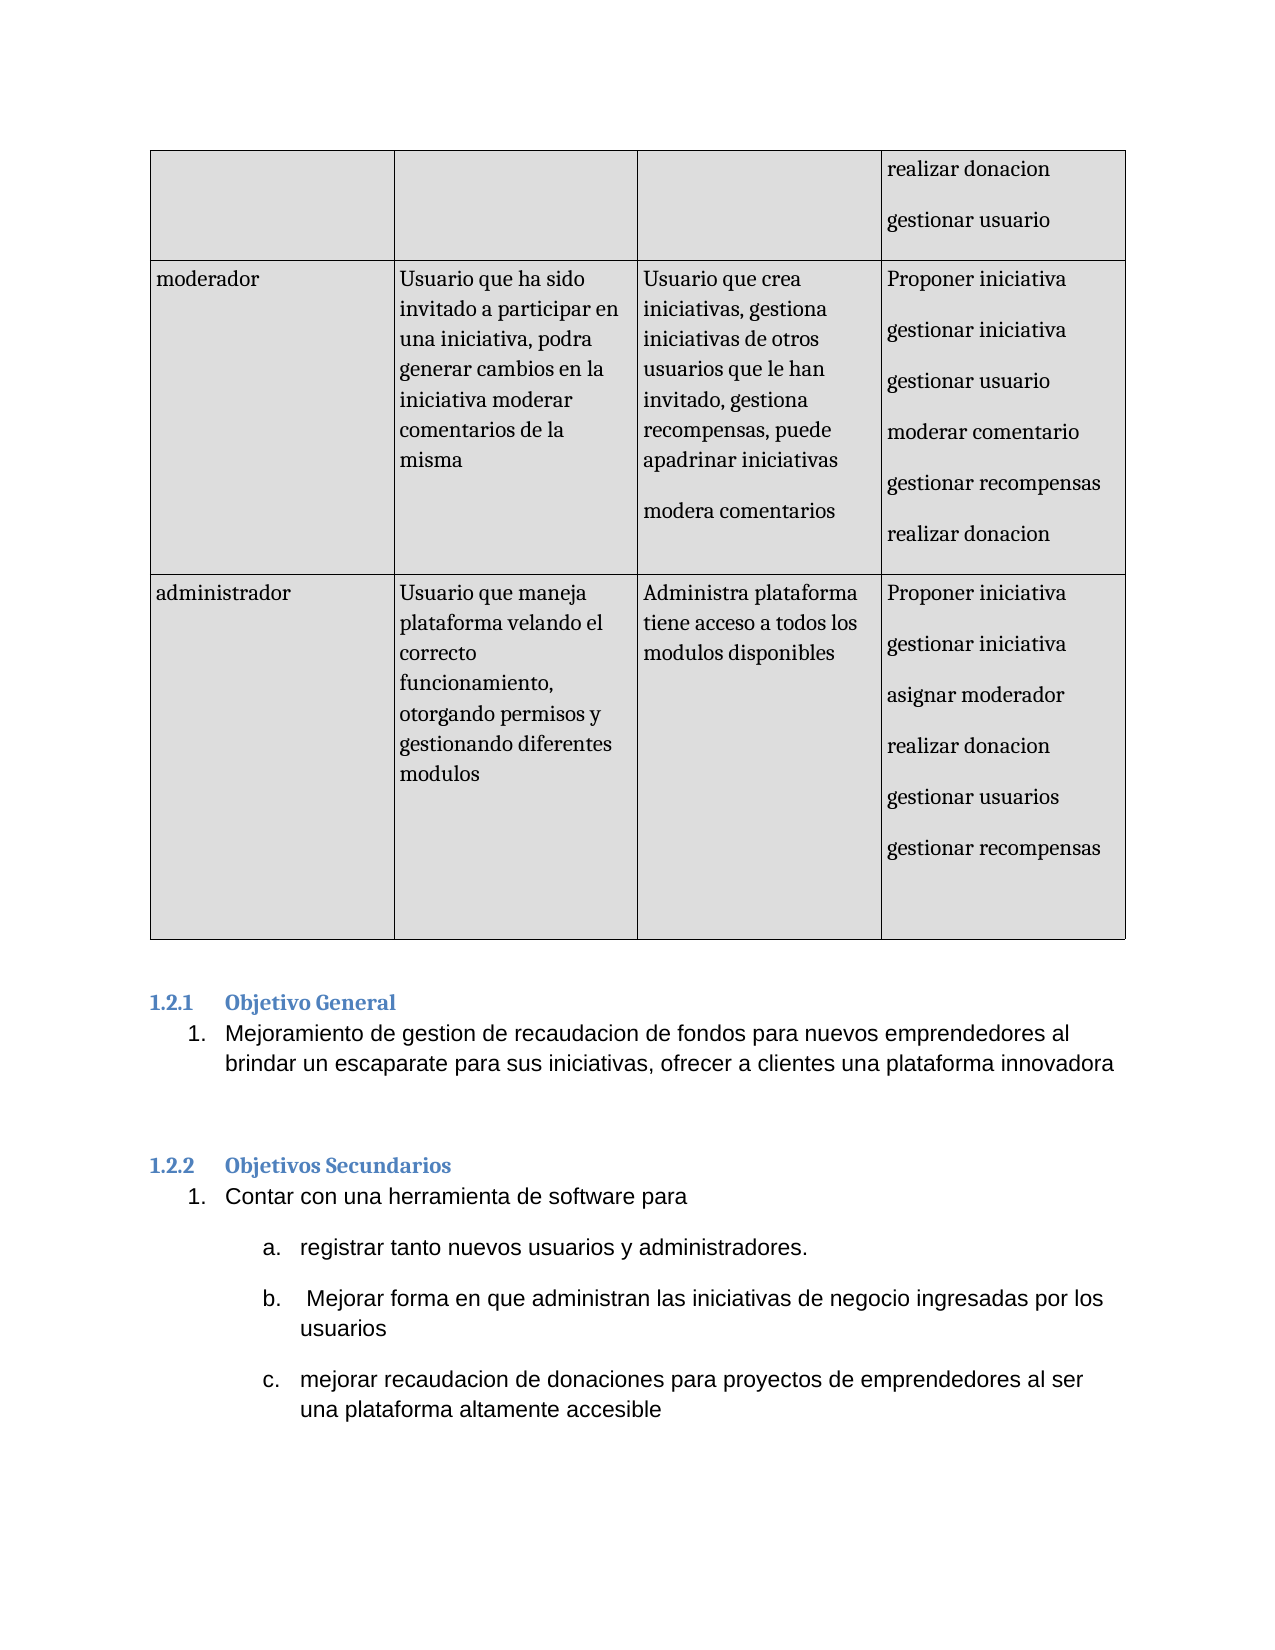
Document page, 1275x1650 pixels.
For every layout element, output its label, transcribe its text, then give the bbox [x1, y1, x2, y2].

subtitle Objetivo General [150, 990, 1125, 1016]
table_cell [395, 151, 637, 260]
table_cell Usuario que maneja plataforma velando el correcto funcionamiento, otorgando permisos y gestionando diferentes modulos [395, 575, 637, 939]
table_cell Proponer iniciativa gestionar iniciativa asignar moderador realizar donacion gestionar usuarios gestionar recompensas [882, 575, 1125, 939]
table_cell administrador [151, 575, 394, 939]
list Mejoramiento de gestion de recaudacion de fondos para nuevos emprendedores al brindar un escaparate para sus iniciativas, ofrecer a clientes una plataforma innovadora [187, 1020, 1125, 1077]
table_cell realizar donacion gestionar usuario [882, 151, 1125, 260]
list registrar tanto nuevos usuarios y administradores. [262, 1234, 1125, 1260]
table_cell Proponer iniciativa gestionar iniciativa gestionar usuario moderar comentario gestionar recompensas realizar donacion [882, 261, 1125, 574]
subtitle Objetivos Secundarios [150, 1152, 1125, 1179]
table_cell [151, 151, 394, 260]
table_cell moderador [151, 261, 394, 574]
list Mejorar forma en que administran las iniciativas de negocio ingresadas por los usuarios [262, 1285, 1125, 1341]
table_cell Administra plataforma tiene acceso a todos los modulos disponibles [638, 575, 881, 939]
list mejorar recaudacion de donaciones para proyectos de emprendedores al ser una plataforma altamente accesible [262, 1366, 1125, 1422]
table_cell Usuario que crea iniciativas, gestiona iniciativas de otros usuarios que le han invitado, gestiona recompensas, puede apadrinar iniciativas modera comentarios [638, 261, 881, 574]
table_cell [638, 151, 881, 260]
table_cell Usuario que ha sido invitado a participar en una iniciativa, podra generar cambios en la iniciativa moderar comentarios de la misma [395, 261, 637, 574]
list Contar con una herramienta de software para [187, 1183, 1125, 1209]
